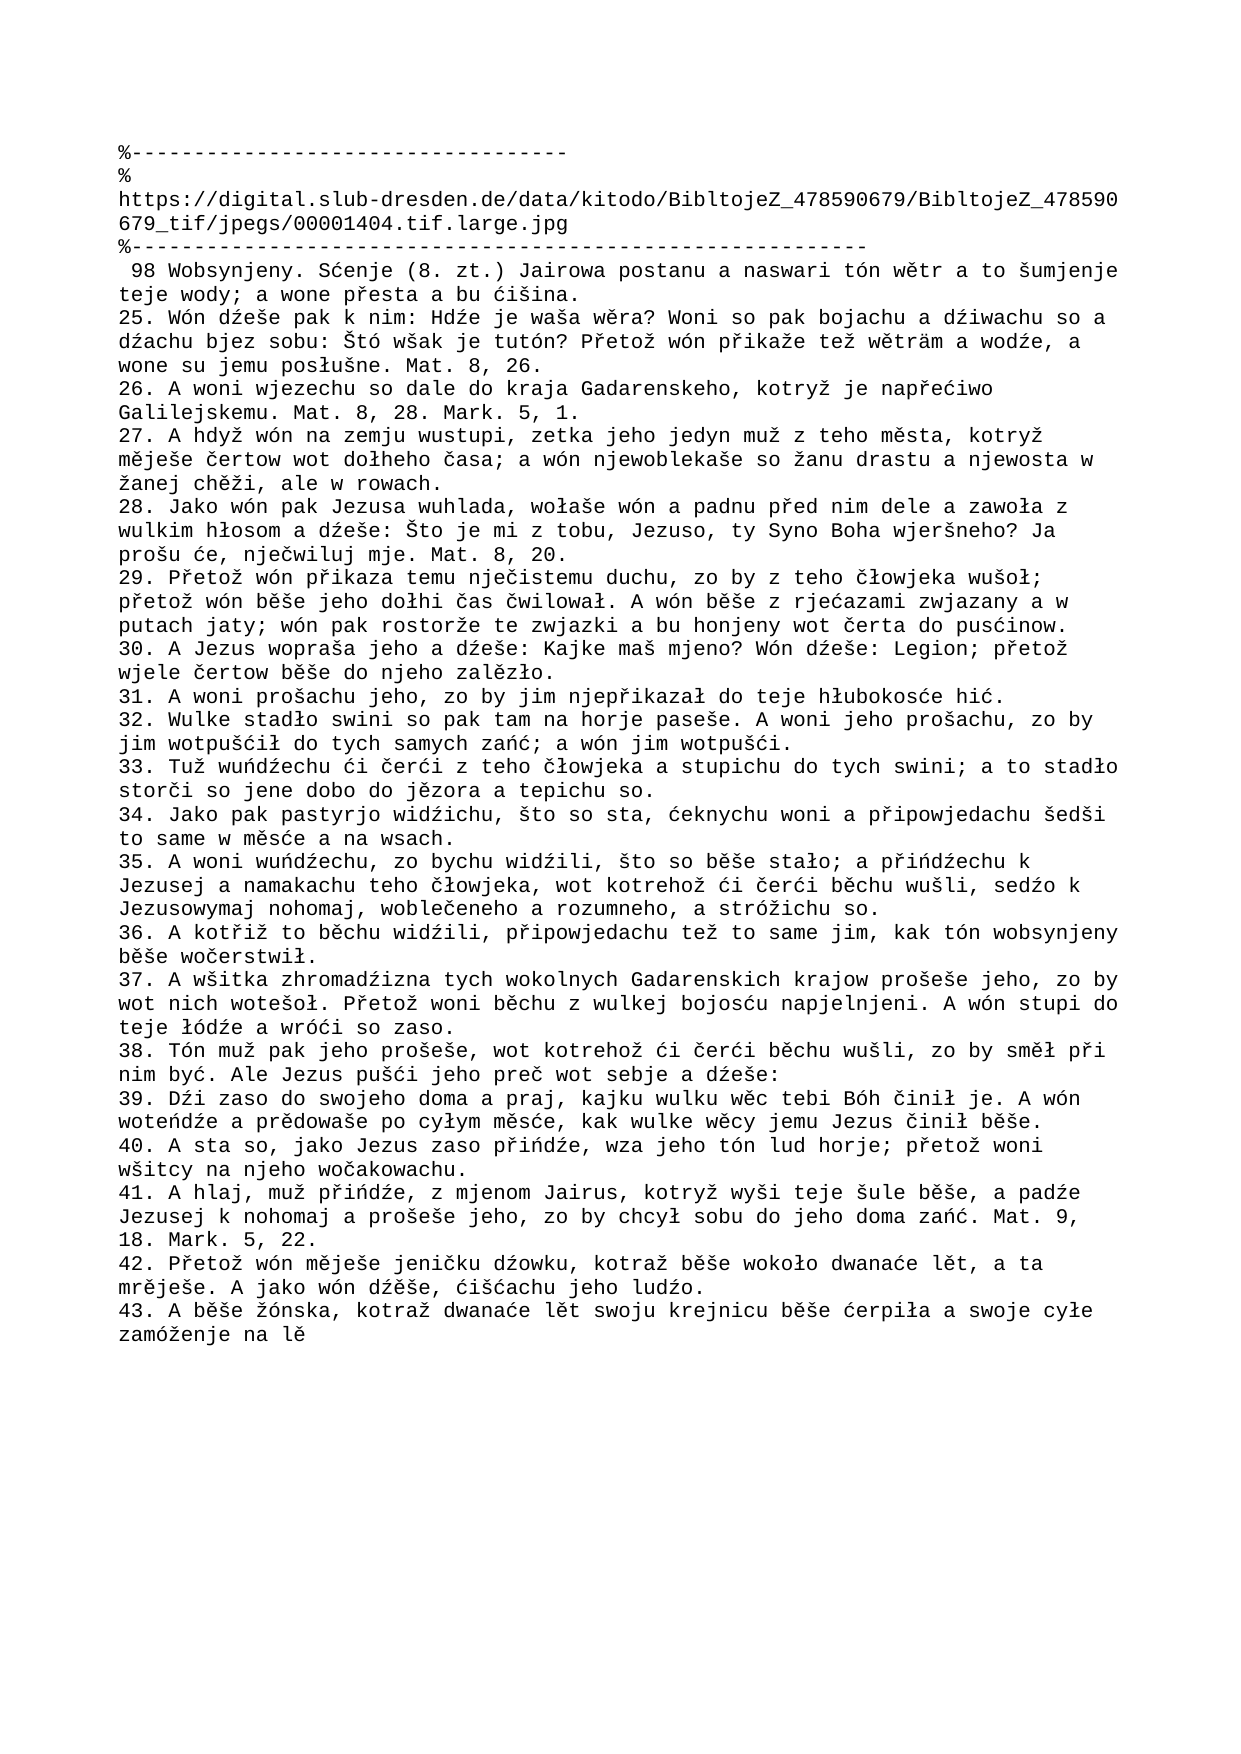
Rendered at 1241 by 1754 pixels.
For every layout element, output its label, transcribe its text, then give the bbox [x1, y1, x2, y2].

text 43. A běše žónska, kotraž dwanaće lět swoju krejnicu běše ćerpiła a swoje cyłe zamóženje na lě [118, 1300, 1122, 1348]
text 33. Tuž wuńdźechu ći čerći z teho čłowjeka a stupichu do tych swini; a to stadło storči so jene dobo do jězora a tepichu so. [118, 757, 1122, 804]
text 32. Wulke stadło swini so pak tam na horje paseše. A woni jeho prošachu, zo by jim wotpušćił do tych samych zańć; a wón jim wotpušći. [118, 709, 1122, 757]
text 34. Jako pak pastyrjo widźichu, što so sta, ćeknychu woni a připowjedachu šedši to same w měsće a na wsach. [118, 804, 1122, 851]
text 40. A sta so, jako Jezus zaso přińdźe, wza jeho tón lud horje; přetož woni wšitcy na njeho wočakowachu. [118, 1135, 1122, 1182]
text 29. Přetož wón přikaza temu nječistemu duchu, zo by z teho čłowjeka wušoł; přetož wón běše jeho dołhi čas čwilował. A wón běše z rjećazami zwjazany a w putach jaty; wón pak rostorže te zwjazki a bu honjeny wot čerta do pusćinow. [118, 567, 1122, 638]
text 26. A woni wjezechu so dale do kraja Gadarenskeho, kotryž je napřećiwo Galilejskemu. Mat. 8, 28. Mark. 5, 1. [118, 378, 1122, 426]
text 31. A woni prošachu jeho, zo by jim njepřikazał do teje hłubokosće hić. [118, 686, 1122, 709]
text 25. Wón dźeše pak k nim: Hdźe je waša wěra? Woni so pak bojachu a dźiwachu so a dźachu bjez sobu: Štó wšak je tutón? Přetož wón přikaže tež wěträm a wodźe, a wone su jemu posłušne. Mat. 8, 26. [118, 307, 1122, 378]
text % https://digital.slub-dresden.de/data/kitodo/BibltojeZ_478590679/BibltojeZ_478590679_tif/jpegs/00001404.tif.large.jpg [118, 165, 1122, 236]
text 35. A woni wuńdźechu, zo bychu widźili, što so běše stało; a přińdźechu k Jezusej a namakachu teho čłowjeka, wot kotrehož ći čerći běchu wušli, sedźo k Jezusowymaj nohomaj, woblečeneho a rozumneho, a stróžichu so. [118, 851, 1122, 922]
text 28. Jako wón pak Jezusa wuhlada, wołaše wón a padnu před nim dele a zawoła z wulkim hłosom a dźeše: Što je mi z tobu, Jezuso, ty Syno Boha wjeršneho? Ja prošu će, nječwiluj mje. Mat. 8, 20. [118, 496, 1122, 567]
text 27. A hdyž wón na zemju wustupi, zetka jeho jedyn muž z teho města, kotryž měješe čertow wot dołheho časa; a wón njewoblekaše so žanu drastu a njewosta w žanej chěži, ale w rowach. [118, 426, 1122, 496]
text 39. Dźi zaso do swojeho doma a praj, kajku wulku wěc tebi Bóh činił je. A wón woteńdźe a prědowaše po cyłym měsće, kak wulke wěcy jemu Jezus činił běše. [118, 1088, 1122, 1135]
text %----------------------------------- [118, 142, 1122, 165]
text 38. Tón muž pak jeho prošeše, wot kotrehož ći čerći běchu wušli, zo by směł při nim być. Ale Jezus pušći jeho preč wot sebje a dźeše: [118, 1040, 1122, 1088]
text 36. A kotřiž to běchu widźili, připowjedachu tež to same jim, kak tón wobsynjeny běše wočerstwił. [118, 922, 1122, 969]
text 42. Přetož wón měješe jeničku dźowku, kotraž běše wokoło dwanaće lět, a ta mrěješe. A jako wón dźěše, ćišćachu jeho ludźo. [118, 1253, 1122, 1300]
text 37. A wšitka zhromadźizna tych wokolnych Gadarenskich krajow prošeše jeho, zo by wot nich wotešoł. Přetož woni běchu z wulkej bojosću napjelnjeni. A wón stupi do teje łódźe a wróći so zaso. [118, 969, 1122, 1040]
text 98 Wobsynjeny. Sćenje (8. zt.) Jairowa postanu a naswari tón wětr a to šumjenje teje wody; a wone přesta a bu ćišina. [118, 260, 1122, 307]
text %----------------------------------------------------------- [118, 236, 1122, 260]
text 41. A hlaj, muž přińdźe, z mjenom Jairus, kotryž wyši teje šule běše, a padźe Jezusej k nohomaj a prošeše jeho, zo by chcył sobu do jeho doma zańć. Mat. 9, 18. Mark. 5, 22. [118, 1182, 1122, 1253]
text 30. A Jezus wopraša jeho a dźeše: Kajke maš mjeno? Wón dźeše: Legion; přetož wjele čertow běše do njeho zalězło. [118, 638, 1122, 686]
